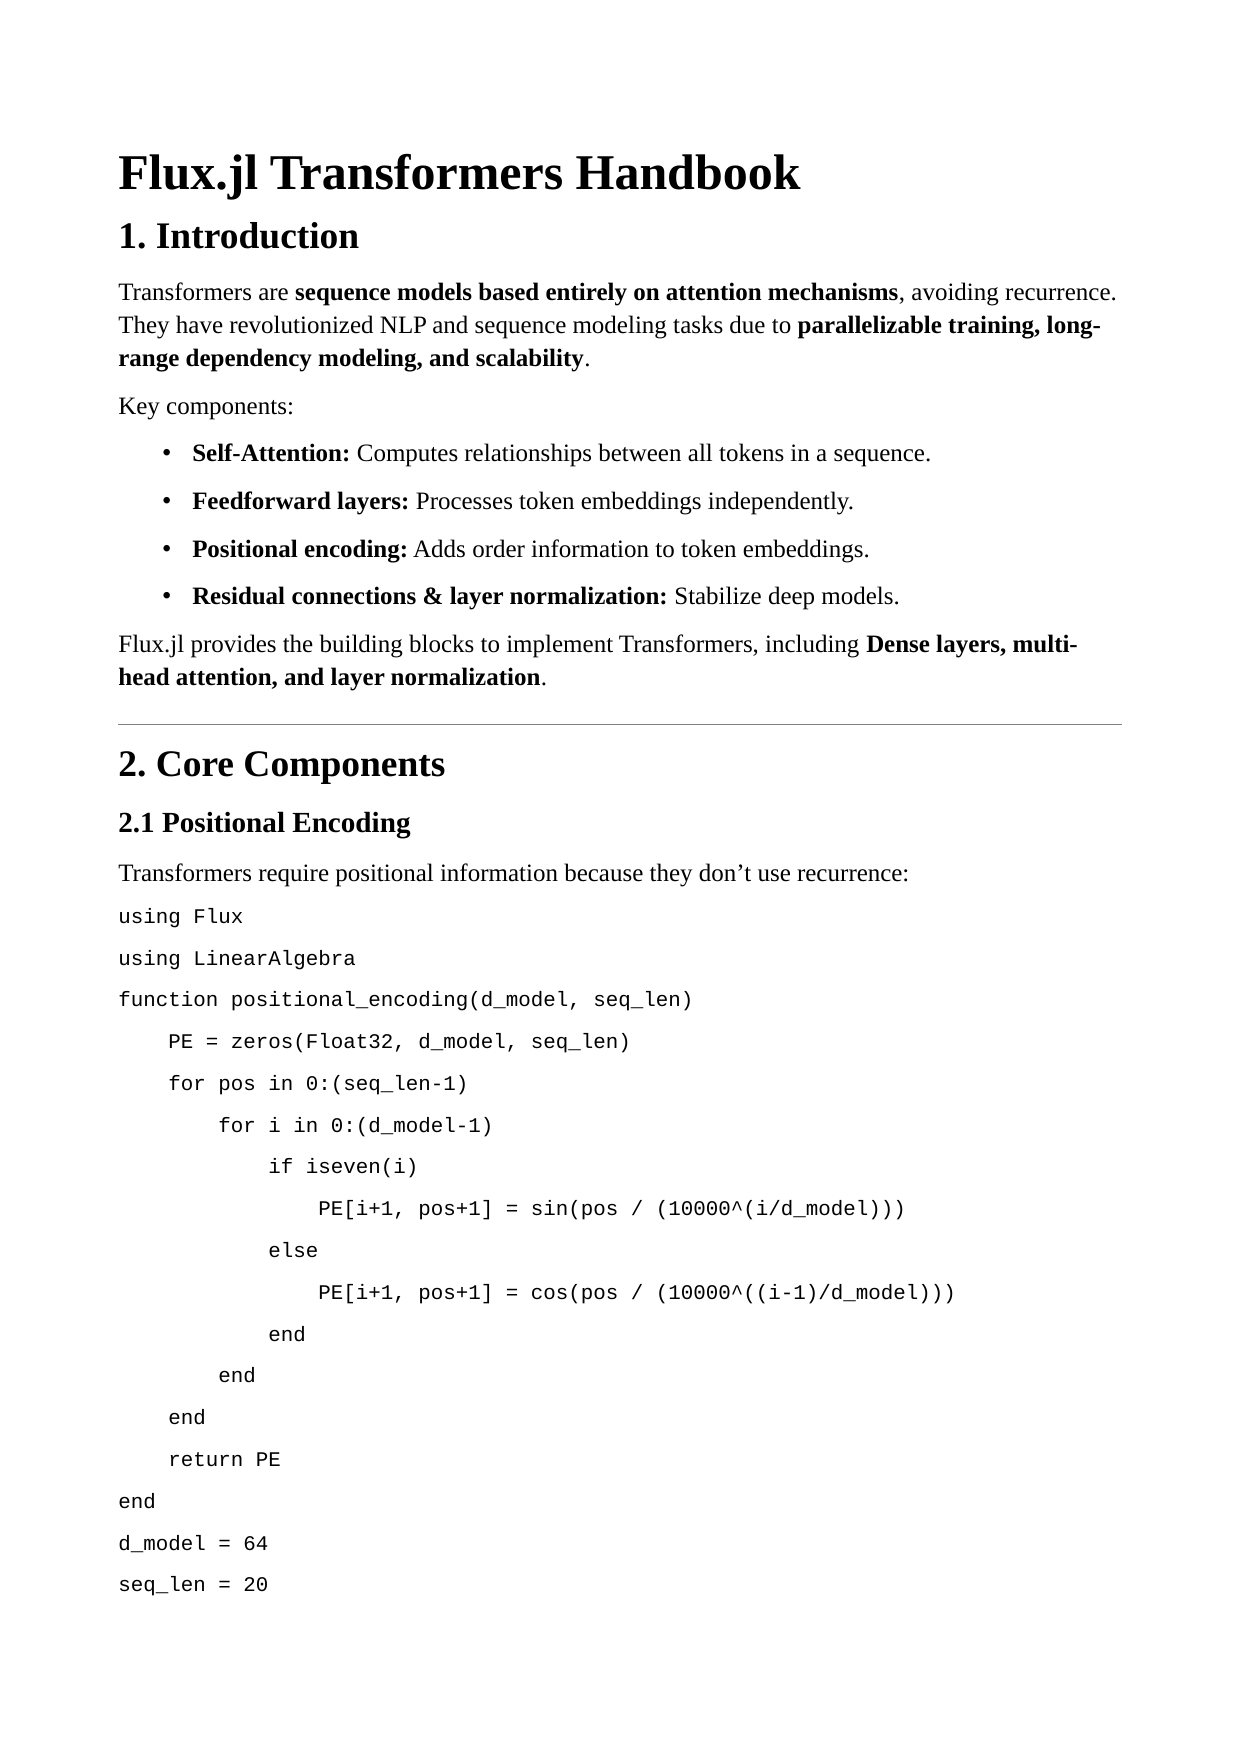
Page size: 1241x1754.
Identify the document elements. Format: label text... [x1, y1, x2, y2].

text PE[i+1, pos+1] = sin(pos / (10000^(i/d_model))) [118, 1198, 1122, 1222]
text PE[i+1, pos+1] = cos(pos / (10000^((i-1)/d_model))) [118, 1282, 1122, 1306]
text for pos in 0:(seq_len-1) [118, 1073, 1122, 1097]
list Residual connections & layer normalization: Stabilize deep models. [162, 581, 1122, 610]
text end [118, 1365, 1122, 1389]
text function positional_encoding(d_model, seq_len) [118, 989, 1122, 1013]
subtitle 2. Core Components [118, 741, 1122, 784]
text end [118, 1324, 1122, 1347]
text d_model = 64 [118, 1532, 1122, 1556]
list Positional encoding: Adds order information to token embeddings. [162, 534, 1122, 562]
subtitle 1. Introduction [118, 213, 1122, 256]
text Transformers are sequence models based entirely on attention mechanisms, avoiding recurrence. They have revolutionized NLP and sequence modeling tasks due to parallelizable training, long-range dependency modeling, and scalability. [118, 277, 1122, 372]
text for i in 0:(d_model-1) [118, 1115, 1122, 1138]
subtitle Flux.jl Transformers Handbook [118, 143, 1122, 201]
text end [118, 1407, 1122, 1431]
text PE = zeros(Float32, d_model, seq_len) [118, 1031, 1122, 1055]
text return PE [118, 1449, 1122, 1473]
list Feedforward layers: Processes token embeddings independently. [162, 486, 1122, 515]
text if iseven(i) [118, 1157, 1122, 1180]
text Transformers require positional information because they don’t use recurrence: [118, 858, 1122, 887]
text using LinearAlgebra [118, 948, 1122, 971]
list Self-Attention: Computes relationships between all tokens in a sequence. [162, 438, 1122, 467]
text Flux.jl provides the building blocks to implement Transformers, including Dense layers, multi-head attention, and layer normalization. [118, 629, 1122, 691]
subtitle 2.1 Positional Encoding [118, 805, 1122, 839]
text seq_len = 20 [118, 1574, 1122, 1598]
text Key components: [118, 391, 1122, 420]
text using Flux [118, 906, 1122, 929]
text end [118, 1491, 1122, 1514]
text else [118, 1240, 1122, 1264]
